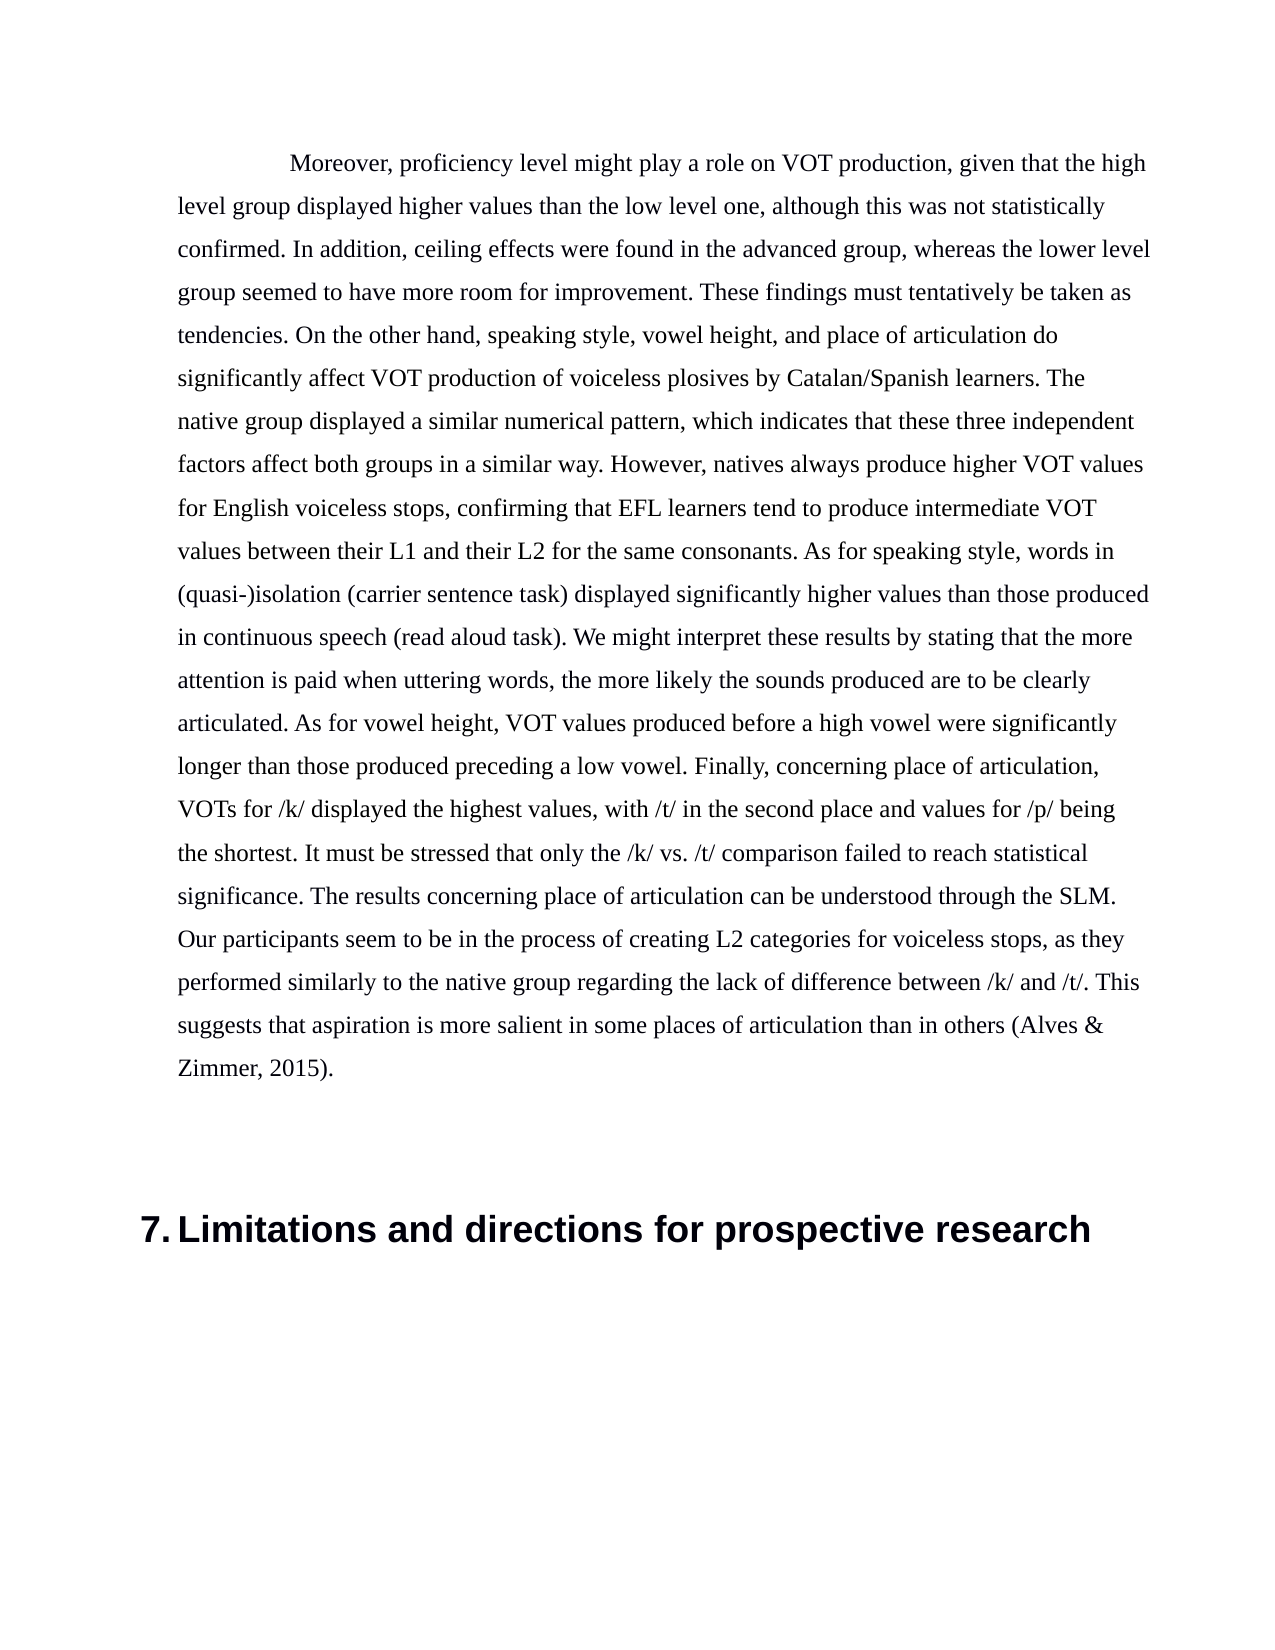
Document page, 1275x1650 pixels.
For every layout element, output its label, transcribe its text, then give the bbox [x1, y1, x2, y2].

text Moreover, proficiency level might play a role on VOT production, given that the high level group displayed higher values than the low level one, although this was not statistically confirmed. In addition, ceiling effects were found in the advanced group, whereas the lower level group seemed to have more room for improvement. These findings must tentatively be taken as tendencies. On the other hand, speaking style, vowel height, and place of articulation do significantly affect VOT production of voiceless plosives by Catalan/Spanish learners. The native group displayed a similar numerical pattern, which indicates that these three independent factors affect both groups in a similar way. However, natives always produce higher VOT values for English voiceless stops, confirming that EFL learners tend to produce intermediate VOT values between their L1 and their L2 for the same consonants. As for speaking style, words in (quasi-)isolation (carrier sentence task) displayed significantly higher values than those produced in continuous speech (read aloud task). We might interpret these results by stating that the more attention is paid when uttering words, the more likely the sounds produced are to be clearly articulated. As for vowel height, VOT values produced before a high vowel were significantly longer than those produced preceding a low vowel. Finally, concerning place of articulation, VOTs for /k/ displayed the highest values, with /t/ in the second place and values for /p/ being the shortest. It must be stressed that only the /k/ vs. /t/ comparison failed to reach statistical significance. The results concerning place of articulation can be understood through the SLM. Our participants seem to be in the process of creating L2 categories for voiceless stops, as they performed similarly to the native group regarding the lack of difference between /k/ and /t/. This suggests that aspiration is more salient in some places of articulation than in others (Alves & Zimmer, 2015). [177, 148, 1152, 1082]
list Limitations and directions for prospective research [140, 1208, 1152, 1251]
